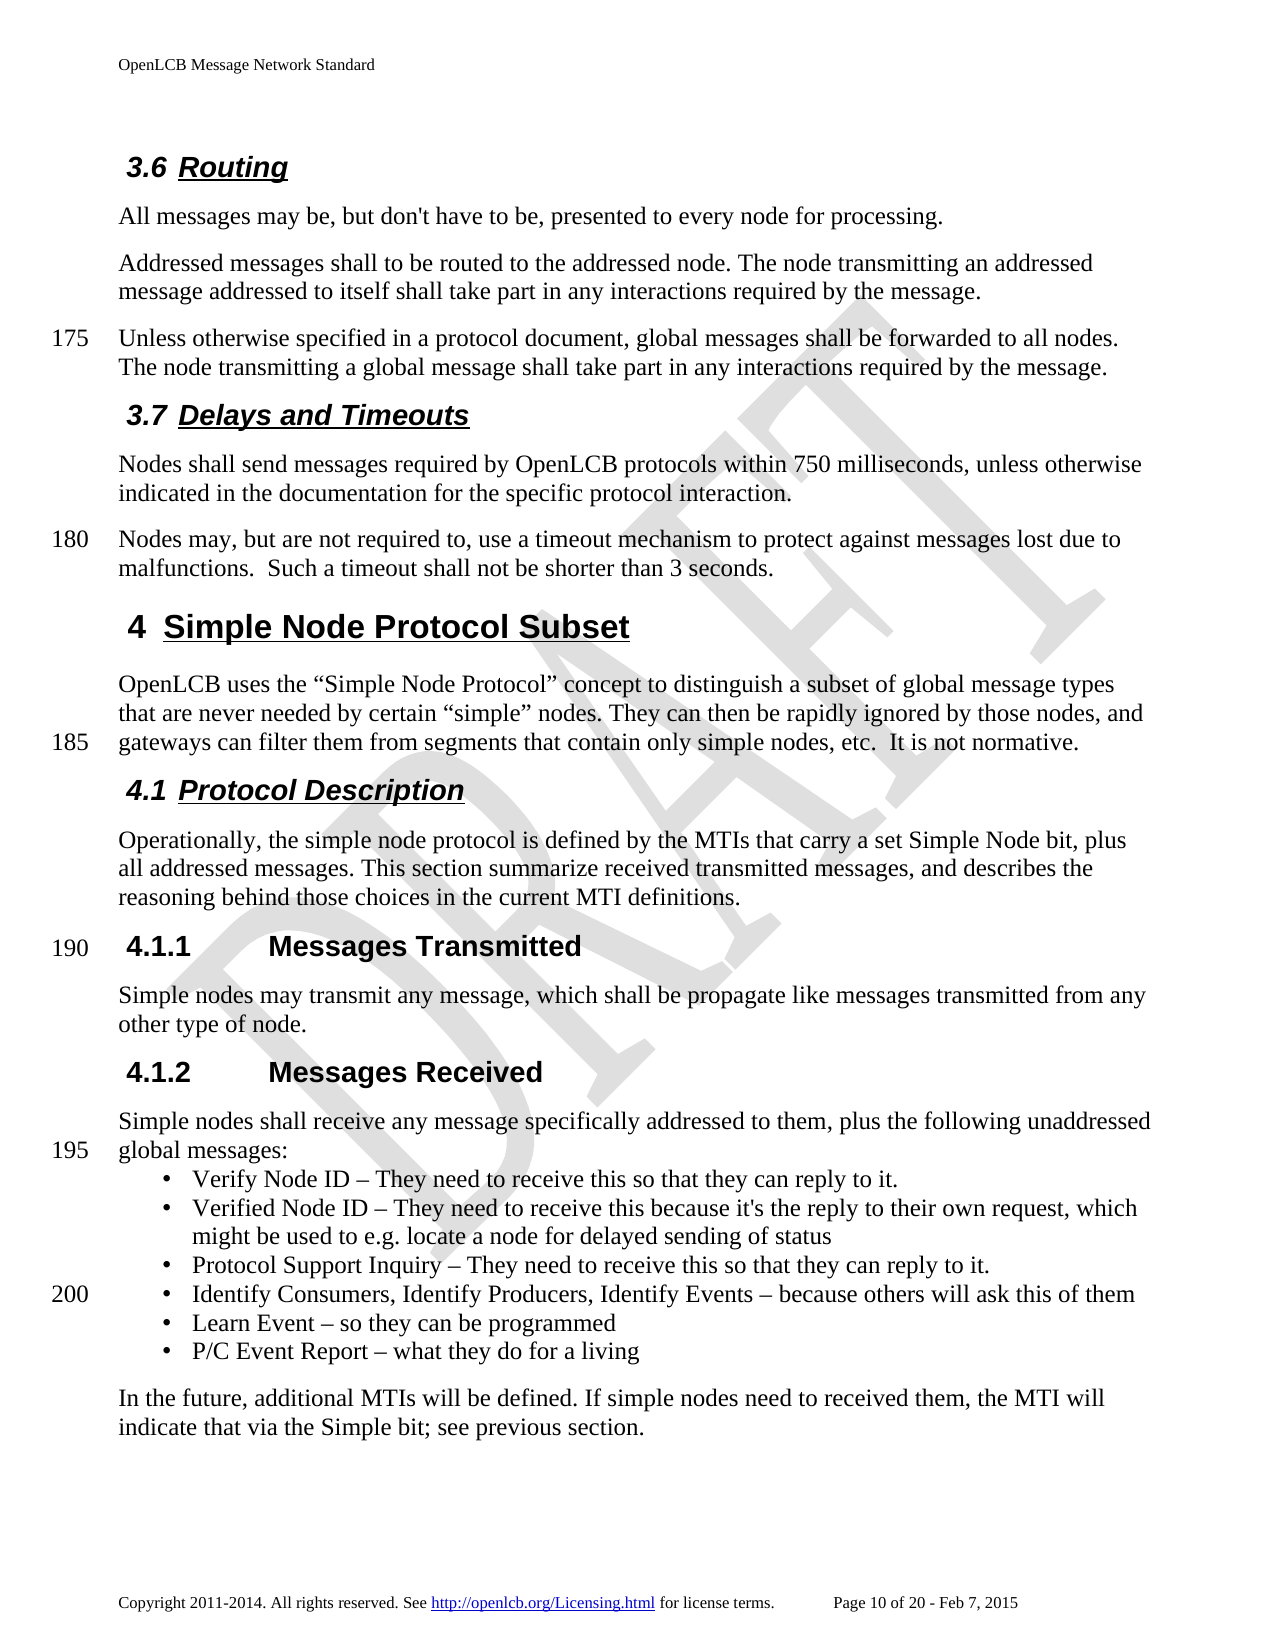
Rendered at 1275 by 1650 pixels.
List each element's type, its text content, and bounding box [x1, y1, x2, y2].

text In the future, additional MTIs will be defined. If simple nodes need to received them, the MTI will indicate that via the Simple bit; see previous section. [118, 1383, 1157, 1440]
text Operationally, the simple node protocol is defined by the MTIs that carry a set Simple Node bit, plus all addressed messages. This section summarize received transmitted messages, and describes the reasoning behind those choices in the current MTI definitions. [390, 825, 528, 911]
subtitle Protocol Description [900, 773, 1157, 807]
text OpenLCB uses the “Simple Node Protocol” concept to distinguish a subset of global message types that are never needed by certain “simple” nodes. They can then be rapidly ignored by those nodes, and gateways can filter them from segments that contain only simple nodes, etc. It is not normative. [831, 669, 1157, 756]
text Simple nodes shall receive any message specifically addressed to them, plus the following unaddressed global messages: [529, 1106, 1157, 1164]
text Nodes shall send messages required by OpenLCB protocols within 750 milliseconds, unless otherwise indicated in the documentation for the specific protocol interaction. [912, 449, 1157, 507]
text Simple nodes shall receive any message specifically addressed to them, plus the following unaddressed global messages: [361, 1106, 506, 1164]
text Nodes may, but are not required to, use a timeout mechanism to protect against messages lost due to malfunctions. Such a timeout shall not be shorter than 3 seconds. [987, 524, 1157, 582]
subtitle Messages Transmitted [232, 931, 362, 962]
text Nodes may, but are not required to, use a timeout mechanism to protect against messages lost due to malfunctions. Such a timeout shall not be shorter than 3 seconds. [118, 524, 701, 582]
list Protocol Support Inquiry – They need to receive this so that they can reply to it. [162, 1250, 1157, 1279]
list Verify Node ID – They need to receive this so that they can reply to it. [162, 1164, 405, 1193]
subtitle Messages Transmitted [379, 929, 484, 962]
list P/C Event Report – what they do for a living [162, 1336, 1157, 1365]
subtitle Protocol Description [708, 778, 777, 807]
subtitle Protocol Description [118, 773, 381, 807]
text Unless otherwise specified in a protocol document, global messages shall be forwarded to all nodes. The node transmitting a global message shall take part in any interactions required by the message. [828, 323, 1157, 380]
text Simple nodes may transmit any message, which shall be propagate like messages transmitted from any other type of node. [235, 980, 448, 1037]
subtitle Simple Node Protocol Subset [118, 607, 765, 646]
subtitle Messages Received [617, 1055, 1157, 1089]
subtitle [1061, 607, 1157, 646]
text OpenLCB uses the “Simple Node Protocol” concept to distinguish a subset of global message types that are never needed by certain “simple” nodes. They can then be rapidly ignored by those nodes, and gateways can filter them from segments that contain only simple nodes, etc. It is not normative. [633, 669, 875, 756]
list Verify Node ID – They need to receive this so that they can reply to it. [514, 1164, 1157, 1193]
subtitle Protocol Description [387, 781, 475, 807]
text OpenLCB uses the “Simple Node Protocol” concept to distinguish a subset of global message types that are never needed by certain “simple” nodes. They can then be rapidly ignored by those nodes, and gateways can filter them from segments that contain only simple nodes, etc. It is not normative. [569, 669, 704, 756]
text Nodes shall send messages required by OpenLCB protocols within 750 milliseconds, unless otherwise indicated in the documentation for the specific protocol interaction. [687, 449, 927, 507]
text Operationally, the simple node protocol is defined by the MTIs that carry a set Simple Node bit, plus all addressed messages. This section summarize received transmitted messages, and describes the reasoning behind those choices in the current MTI definitions. [682, 825, 1157, 911]
subtitle Messages Transmitted [118, 929, 225, 962]
list Identify Consumers, Identify Producers, Identify Events – because others will ask this of them [162, 1279, 1157, 1308]
text Nodes shall send messages required by OpenLCB protocols within 750 milliseconds, unless otherwise indicated in the documentation for the specific protocol interaction. [118, 449, 705, 507]
text Operationally, the simple node protocol is defined by the MTIs that carry a set Simple Node bit, plus all addressed messages. This section summarize received transmitted messages, and describes the reasoning behind those choices in the current MTI definitions. [118, 825, 433, 911]
subtitle Messages Transmitted [518, 929, 610, 962]
text Addressed messages shall to be routed to the addressed node. The node transmitting an addressed message addressed to itself shall take part in any interactions required by the message. [118, 248, 1157, 305]
subtitle [769, 607, 813, 629]
text Simple nodes may transmit any message, which shall be propagate like messages transmitted from any other type of node. [545, 980, 1157, 1037]
text Simple nodes may transmit any message, which shall be propagate like messages transmitted from any other type of node. [439, 980, 559, 1037]
list Verify Node ID – They need to receive this so that they can reply to it. [419, 1164, 500, 1193]
text Nodes may, but are not required to, use a timeout mechanism to protect against messages lost due to malfunctions. Such a timeout shall not be shorter than 3 seconds. [686, 524, 1002, 582]
subtitle Protocol Description [786, 773, 895, 807]
subtitle Routing [118, 150, 1157, 183]
subtitle Delays and Timeouts [118, 398, 756, 432]
subtitle Messages Received [118, 1055, 301, 1089]
list Learn Event – so they can be programmed [162, 1308, 1157, 1336]
subtitle Messages Transmitted [745, 929, 1157, 962]
text Simple nodes shall receive any message specifically addressed to them, plus the following unaddressed global messages: [118, 1106, 376, 1164]
text Unless otherwise specified in a protocol document, global messages shall be forwarded to all nodes. The node transmitting a global message shall take part in any interactions required by the message. [118, 323, 831, 380]
subtitle [814, 607, 1046, 646]
text OpenLCB uses the “Simple Node Protocol” concept to distinguish a subset of global message types that are never needed by certain “simple” nodes. They can then be rapidly ignored by those nodes, and gateways can filter them from segments that contain only simple nodes, etc. It is not normative. [118, 669, 609, 756]
subtitle Messages Received [310, 1055, 488, 1089]
subtitle Messages Received [503, 1055, 597, 1089]
text Operationally, the simple node protocol is defined by the MTIs that carry a set Simple Node bit, plus all addressed messages. This section summarize received transmitted messages, and describes the reasoning behind those choices in the current MTI definitions. [534, 825, 715, 911]
subtitle [861, 398, 1157, 432]
text All messages may be, but don't have to be, presented to every node for processing. [118, 201, 1157, 230]
text Simple nodes may transmit any message, which shall be propagate like messages transmitted from any other type of node. [118, 980, 249, 1037]
list Verified Node ID – They need to receive this because it's the reply to their own request, which might be used to e.g. locate a node for delayed sending of status [162, 1193, 442, 1250]
subtitle Messages Transmitted [617, 929, 734, 962]
subtitle Protocol Description [484, 773, 644, 807]
subtitle Protocol Description [641, 773, 702, 807]
list Verified Node ID – They need to receive this because it's the reply to their own request, which might be used to e.g. locate a node for delayed sending of status [456, 1193, 1157, 1250]
subtitle [769, 398, 852, 432]
